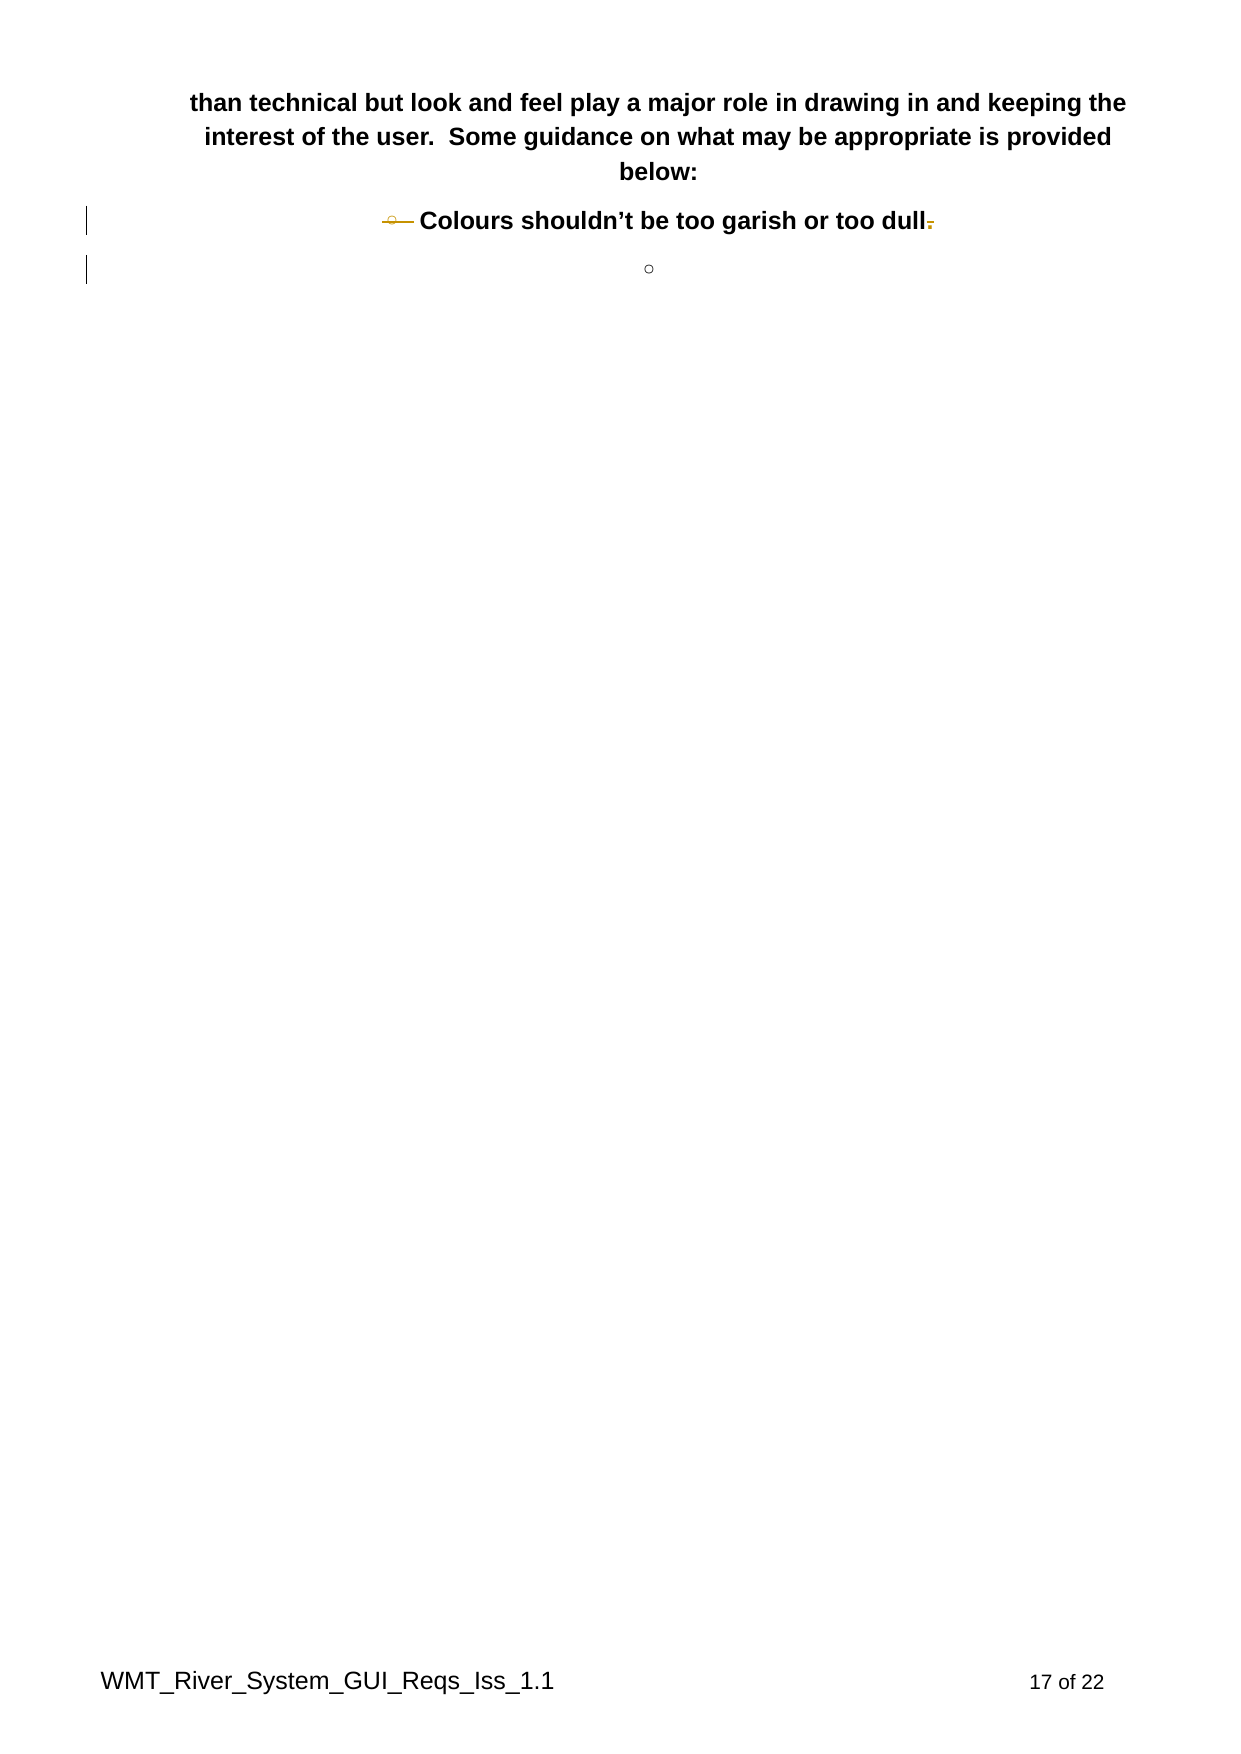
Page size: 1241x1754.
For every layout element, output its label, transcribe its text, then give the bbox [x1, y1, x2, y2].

list Colours shouldn’t be too garish or too dull [175, 206, 1140, 234]
text than technical but look and feel play a major role in drawing in and keeping the interest of the user. Some guidance on what may be appropriate is provided below: [100, 88, 1140, 185]
